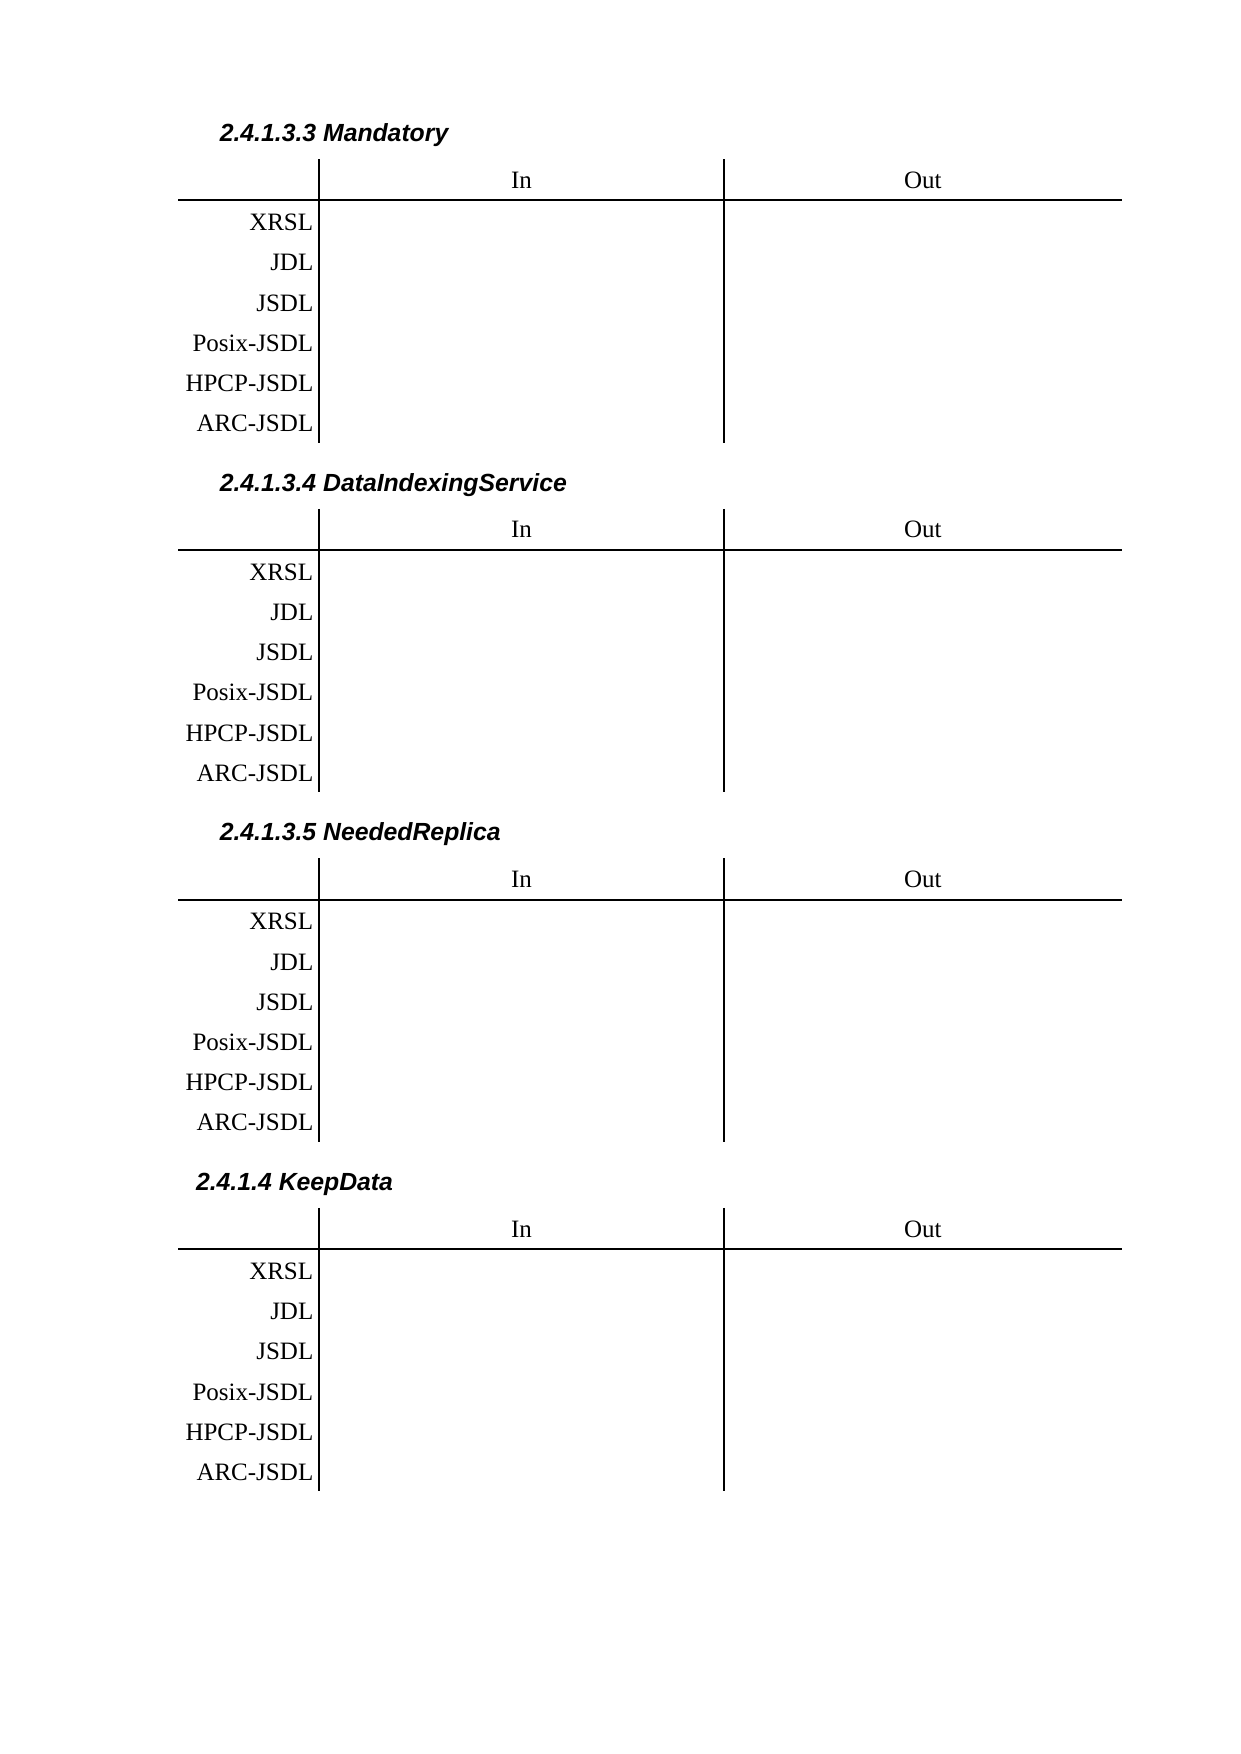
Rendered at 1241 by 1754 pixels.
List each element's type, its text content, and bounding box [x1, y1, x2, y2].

table_cell [320, 201, 723, 242]
table_cell [320, 1021, 723, 1061]
table_cell HPCP-JSDL [178, 1061, 318, 1102]
table_cell [320, 1290, 723, 1331]
table_header In [320, 1208, 723, 1248]
table_cell [725, 1411, 1122, 1451]
table_header Out [725, 1208, 1122, 1248]
table_header [178, 159, 318, 199]
table_cell XRSL [178, 551, 318, 591]
table_cell JSDL [178, 282, 318, 322]
table_cell [725, 322, 1122, 362]
table_cell HPCP-JSDL [178, 362, 318, 402]
table_header [178, 509, 318, 549]
table_cell [320, 362, 723, 402]
table_cell [320, 901, 723, 941]
table_cell [320, 1061, 723, 1102]
table_cell [320, 1451, 723, 1491]
table_cell [320, 403, 723, 443]
table_cell [725, 1290, 1122, 1331]
table_cell [320, 631, 723, 672]
table_cell [725, 752, 1122, 792]
table_cell [320, 1250, 723, 1290]
table_cell JSDL [178, 1331, 318, 1371]
table_cell [320, 1331, 723, 1371]
table_cell [320, 322, 723, 362]
table_header In [320, 509, 723, 549]
table_cell HPCP-JSDL [178, 1411, 318, 1451]
table_cell Posix-JSDL [178, 322, 318, 362]
table_cell [725, 1250, 1122, 1290]
table_cell [320, 941, 723, 981]
table_header In [320, 858, 723, 898]
table_cell [320, 981, 723, 1021]
table_cell JSDL [178, 981, 318, 1021]
table_cell [320, 672, 723, 712]
table_cell Posix-JSDL [178, 672, 318, 712]
table_cell [725, 1451, 1122, 1491]
table_cell JDL [178, 242, 318, 282]
table_cell [725, 551, 1122, 591]
subtitle Mandatory [213, 118, 1122, 147]
table_cell [320, 1102, 723, 1142]
table_cell [320, 282, 723, 322]
table_cell [725, 712, 1122, 752]
table_cell [725, 1371, 1122, 1411]
table_cell [320, 242, 723, 282]
table_cell XRSL [178, 901, 318, 941]
table_cell Posix-JSDL [178, 1371, 318, 1411]
table_cell [725, 631, 1122, 672]
table_cell ARC-JSDL [178, 752, 318, 792]
table_cell [725, 672, 1122, 712]
table_cell JDL [178, 941, 318, 981]
table_cell HPCP-JSDL [178, 712, 318, 752]
table_cell [320, 1371, 723, 1411]
table_cell XRSL [178, 1250, 318, 1290]
table_cell [320, 1411, 723, 1451]
table_header [178, 1208, 318, 1248]
table_cell XRSL [178, 201, 318, 242]
table_cell JDL [178, 591, 318, 631]
table_header Out [725, 159, 1122, 199]
table_cell [725, 591, 1122, 631]
table_cell ARC-JSDL [178, 403, 318, 443]
table_cell [725, 362, 1122, 402]
table_cell [320, 752, 723, 792]
table_cell ARC-JSDL [178, 1102, 318, 1142]
table_header In [320, 159, 723, 199]
table_cell ARC-JSDL [178, 1451, 318, 1491]
table_header Out [725, 858, 1122, 898]
table_cell [725, 981, 1122, 1021]
table_cell [725, 403, 1122, 443]
table_cell Posix-JSDL [178, 1021, 318, 1061]
table_cell [725, 242, 1122, 282]
table_cell [725, 1021, 1122, 1061]
table_cell [725, 1331, 1122, 1371]
table_cell [320, 591, 723, 631]
table_cell [725, 1102, 1122, 1142]
table_cell [320, 712, 723, 752]
table_header Out [725, 509, 1122, 549]
table_cell JSDL [178, 631, 318, 672]
table_cell JDL [178, 1290, 318, 1331]
table_cell [725, 941, 1122, 981]
table_cell [725, 1061, 1122, 1102]
table_header [178, 858, 318, 898]
table_cell [320, 551, 723, 591]
table_cell [725, 901, 1122, 941]
table_cell [725, 201, 1122, 242]
table_cell [725, 282, 1122, 322]
